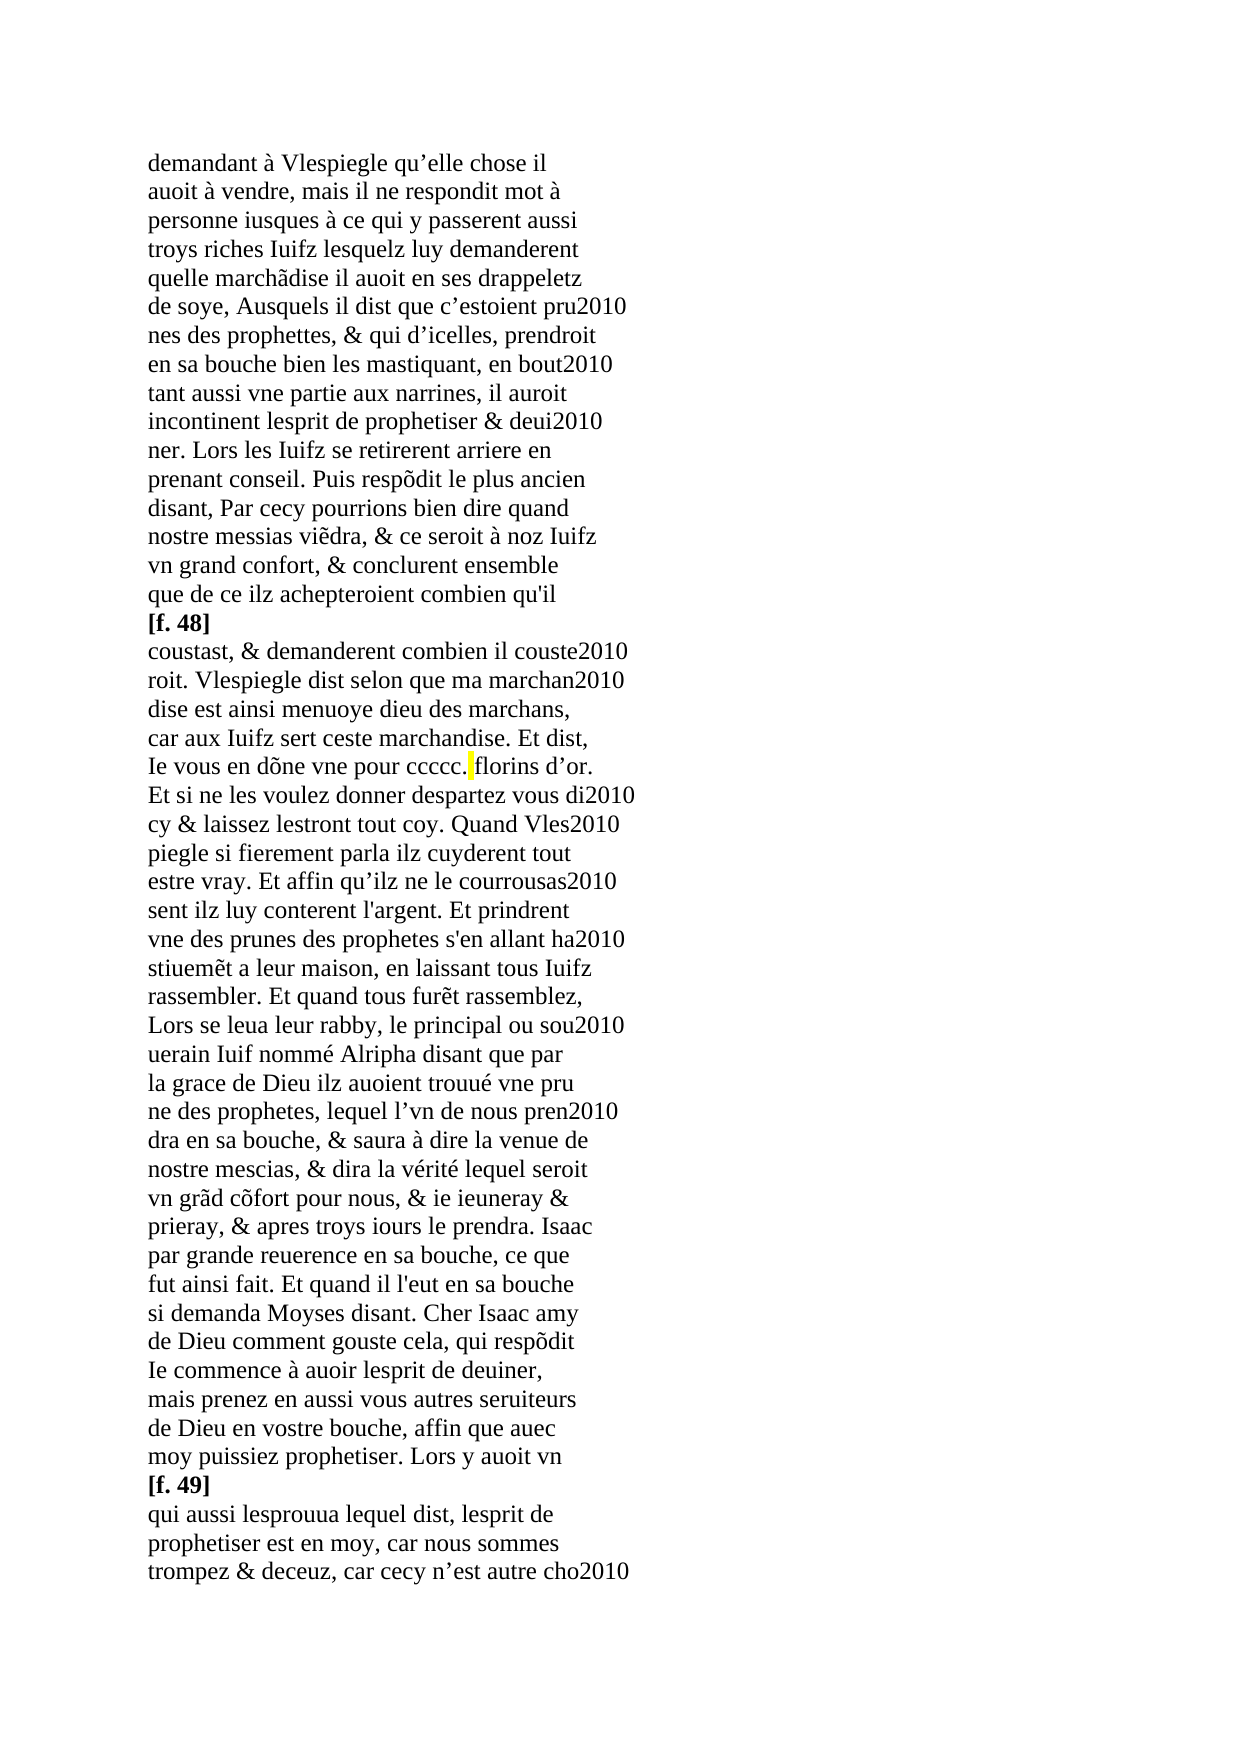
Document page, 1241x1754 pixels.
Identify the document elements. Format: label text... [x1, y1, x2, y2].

text qui aussi lesprouua lequel dist, lesprit de prophetiser est en moy, car nous sommes trompez & deceuz, car cecy n’est autre cho2010 [148, 1499, 1093, 1585]
text demandant à Vlespiegle qu’elle chose il auoit à vendre, mais il ne respondit mot à personne iusques à ce qui y passerent aussi troys riches Iuifz lesquelz luy demanderent quelle marchãdise il auoit en ses drappeletz de soye, Ausquels il dist que c’estoient pru2010 nes des prophettes, & qui d’icelles, prendroit en sa bouche bien les mastiquant, en bout2010 tant aussi vne partie aux narrines, il auroit incontinent lesprit de prophetiser & deui2010 ner. Lors les Iuifz se retirerent arriere en prenant conseil. Puis respõdit le plus ancien disant, Par cecy pourrions bien dire quand nostre messias viẽdra, & ce seroit à noz Iuifz vn grand confort, & conclurent ensemble que de ce ilz achepteroient combien qu'il [f. 48] [148, 148, 1093, 636]
text coustast, & demanderent combien il couste2010 roit. Vlespiegle dist selon que ma marchan2010 dise est ainsi menuoye dieu des marchans, car aux Iuifz sert ceste marchandise. Et dist, Ie vous en dõne vne pour ccccc. florins d’or. Et si ne les voulez donner despartez vous di2010 cy & laissez lestront tout coy. Quand Vles2010 piegle si fierement parla ilz cuyderent tout estre vray. Et affin qu’ilz ne le courrousas2010 sent ilz luy conterent l'argent. Et prindrent vne des prunes des prophetes s'en allant ha2010 stiuemẽt a leur maison, en laissant tous Iuifz rassembler. Et quand tous furẽt rassemblez, Lors se leua leur rabby, le principal ou sou2010 uerain Iuif nommé Alripha disant que par la grace de Dieu ilz auoient trouué vne pru ne des prophetes, lequel l’vn de nous pren2010 dra en sa bouche, & saura à dire la venue de nostre mescias, & dira la vérité lequel seroit vn grãd cõfort pour nous, & ie ieuneray & prieray, & apres troys iours le prendra. Isaac par grande reuerence en sa bouche, ce que fut ainsi fait. Et quand il l'eut en sa bouche si demanda Moyses disant. Cher Isaac amy de Dieu comment gouste cela, qui respõdit Ie commence à auoir lesprit de deuiner, mais prenez en aussi vous autres seruiteurs de Dieu en vostre bouche, affin que auec moy puissiez prophetiser. Lors y auoit vn [f. 49] [148, 636, 1093, 1499]
